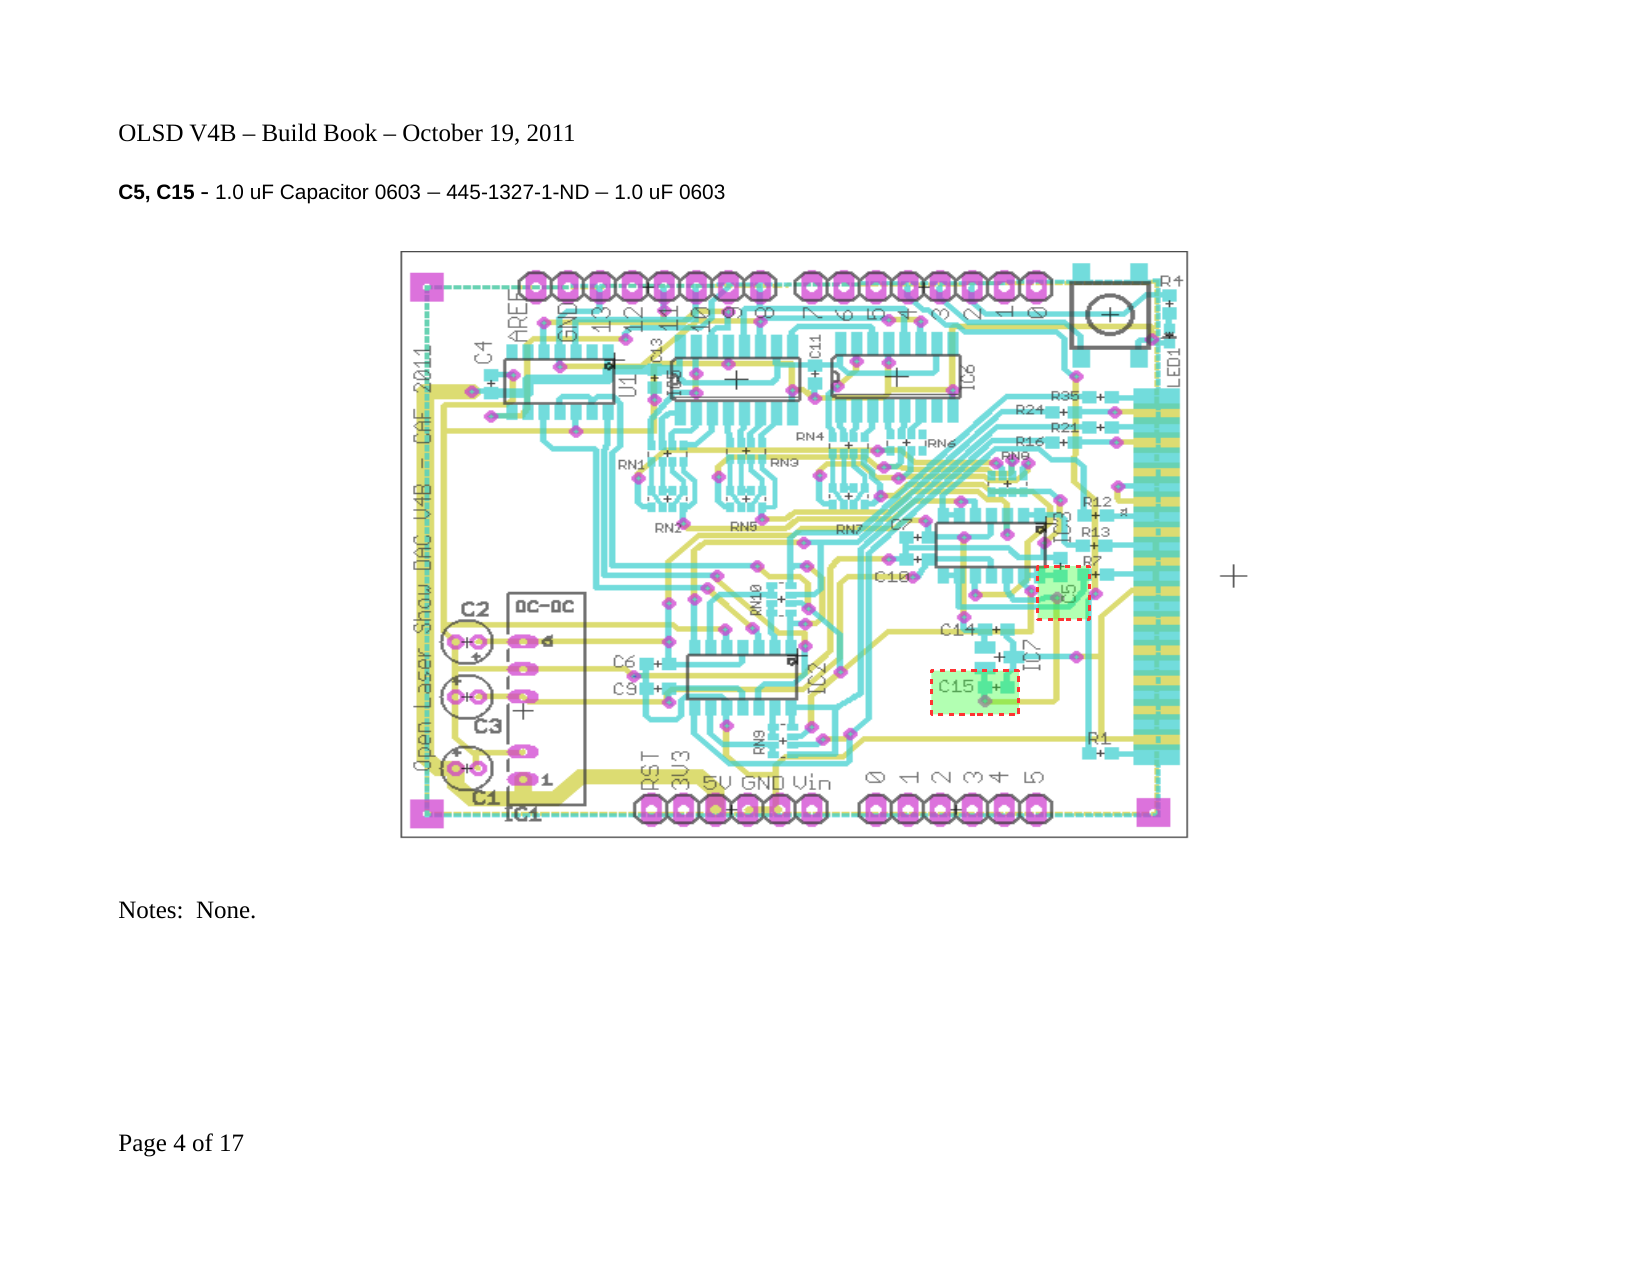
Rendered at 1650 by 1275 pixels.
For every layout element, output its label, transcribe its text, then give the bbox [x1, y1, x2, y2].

text Notes: None. [118, 895, 1532, 924]
picture [319, 251, 1331, 867]
text C5, C15 - 1.0 uF Capacitor 0603 – 445-1327-1-ND – 1.0 uF 0603 [118, 176, 1532, 205]
